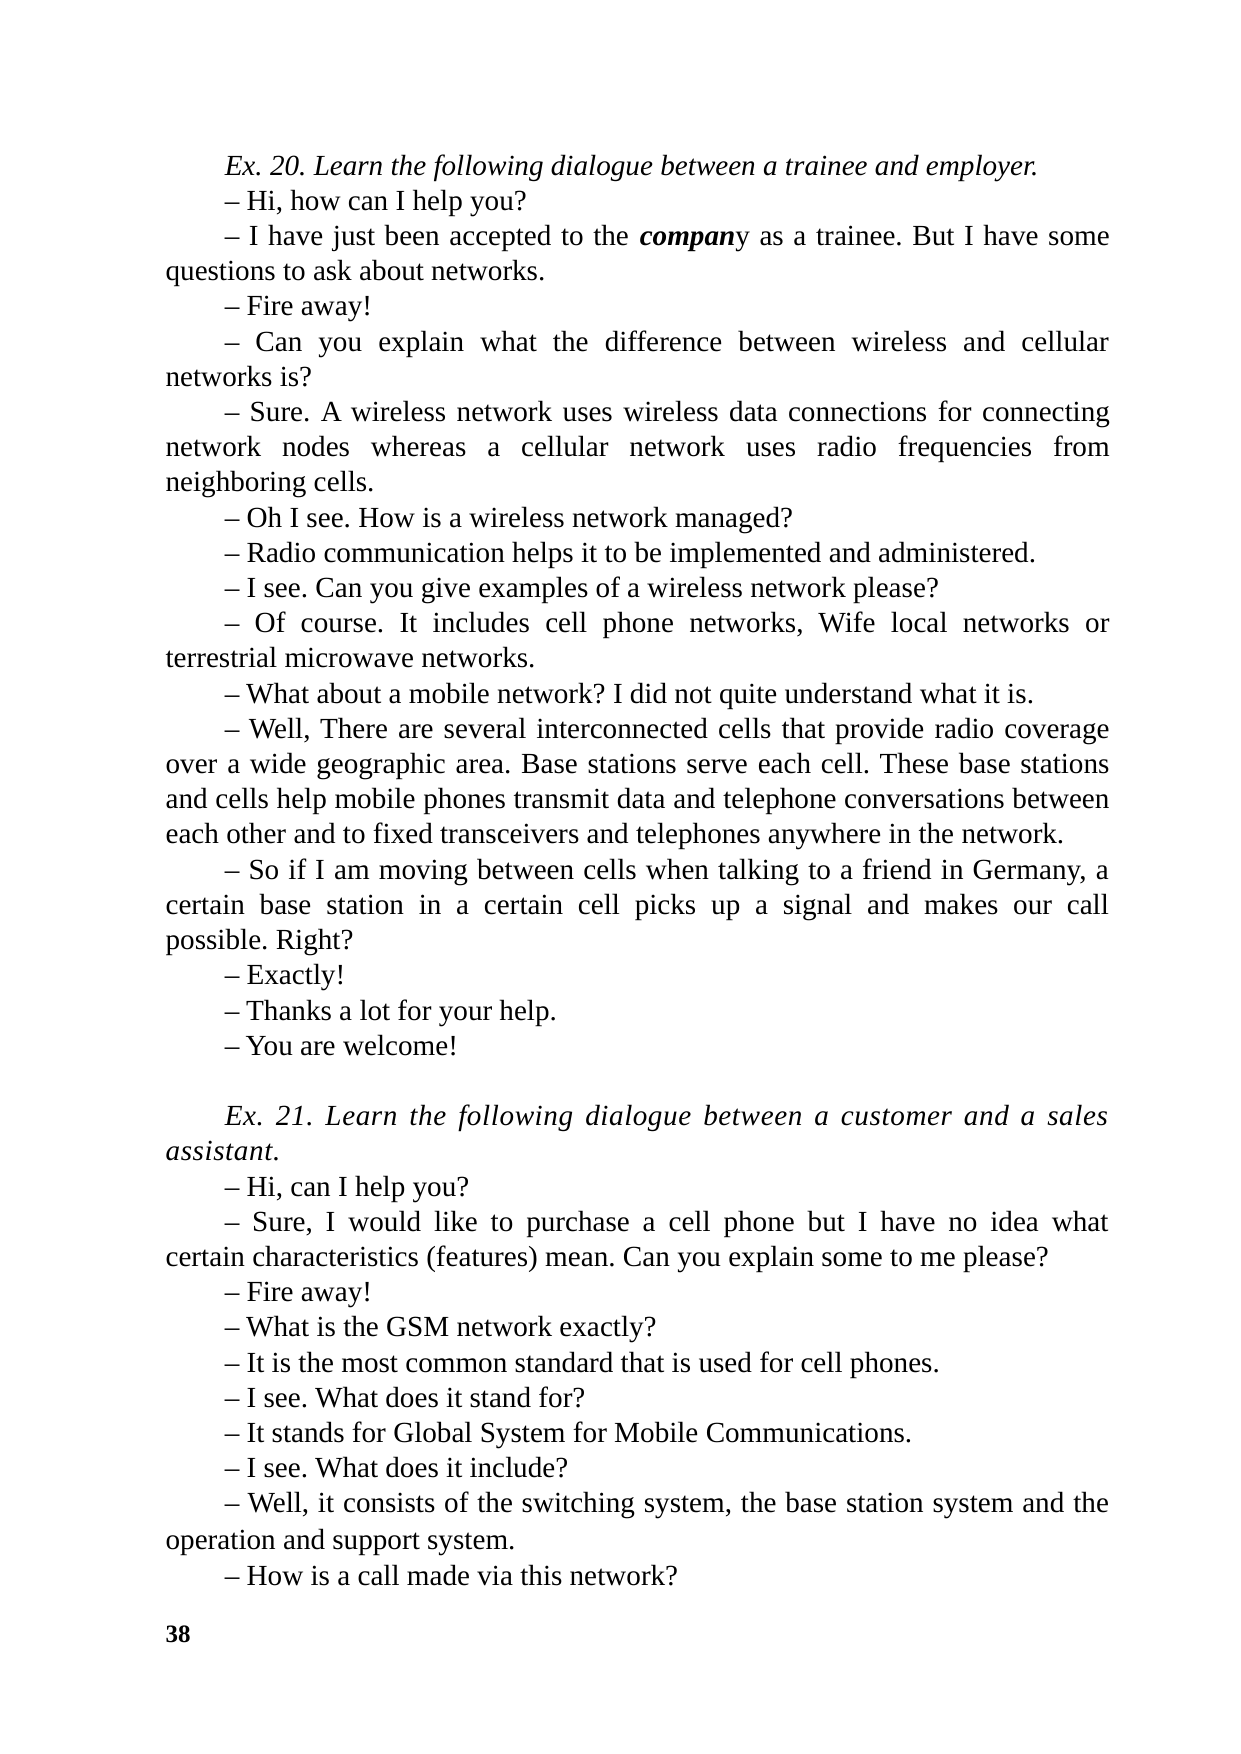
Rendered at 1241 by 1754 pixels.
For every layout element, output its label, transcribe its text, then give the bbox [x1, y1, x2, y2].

text – Radio communication helps it to be implemented and administered. [165, 535, 1110, 568]
text – So if I am moving between cells when talking to a friend in Germany, a certain base station in a certain cell picks up a signal and makes our call possible. Right? [165, 852, 1110, 956]
text – Of course. It includes cell phone networks, Wife local networks or terrestrial microwave networks. [165, 605, 1110, 674]
text – Well, There are several interconnected cells that provide radio coverage over a wide geographic area. Base stations serve each cell. These base stations and cells help mobile phones transmit data and telephone conversations between each other and to fixed transceivers and telephones anywhere in the network. [165, 711, 1110, 850]
text – Thanks a lot for your help. [165, 993, 1110, 1026]
text – I see. What does it include? [165, 1450, 1110, 1484]
text – Hi, how can I help you? [165, 183, 1110, 216]
text – I see. Can you give examples of a wireless network please? [165, 570, 1110, 604]
text – I see. What does it stand for? [165, 1380, 1110, 1413]
text – It stands for Global System for Mobile Communications. [165, 1415, 1110, 1449]
text – Can you explain what the difference between wireless and cellular networks is? [165, 324, 1110, 392]
text – Fire away! [165, 288, 1110, 322]
text – What is the GSM network exactly? [165, 1309, 1110, 1343]
text – How is a call made via this network? [165, 1558, 1110, 1591]
text Ex. 20. Learn the following dialogue between a trainee and employer. [165, 148, 1110, 181]
text – You are welcome! [165, 1028, 1110, 1061]
text – Sure. A wireless network uses wireless data connections for connecting network nodes whereas a cellular network uses radio frequencies from neighboring cells. [165, 394, 1110, 498]
text – Fire away! [165, 1274, 1110, 1308]
text – Exactly! [165, 957, 1110, 991]
text – It is the most common standard that is used for cell phones. [165, 1345, 1110, 1378]
text – Hi, can I help you? [165, 1169, 1110, 1202]
text – Sure, I would like to purchase a cell phone but I have no idea what certain characteristics (features) mean. Can you explain some to me please? [165, 1204, 1110, 1273]
text – I have just been accepted to the company as a trainee. But I have some questions to ask about networks. [165, 218, 1110, 287]
text – Well, it consists of the switching system, the base station system and the operation and support system. [165, 1486, 1110, 1555]
text – What about a mobile network? I did not quite understand what it is. [165, 676, 1110, 709]
text – Oh I see. How is a wireless network managed? [165, 500, 1110, 533]
text Ex. 21. Learn the following dialogue between a customer and a sales assistant. [165, 1098, 1110, 1167]
